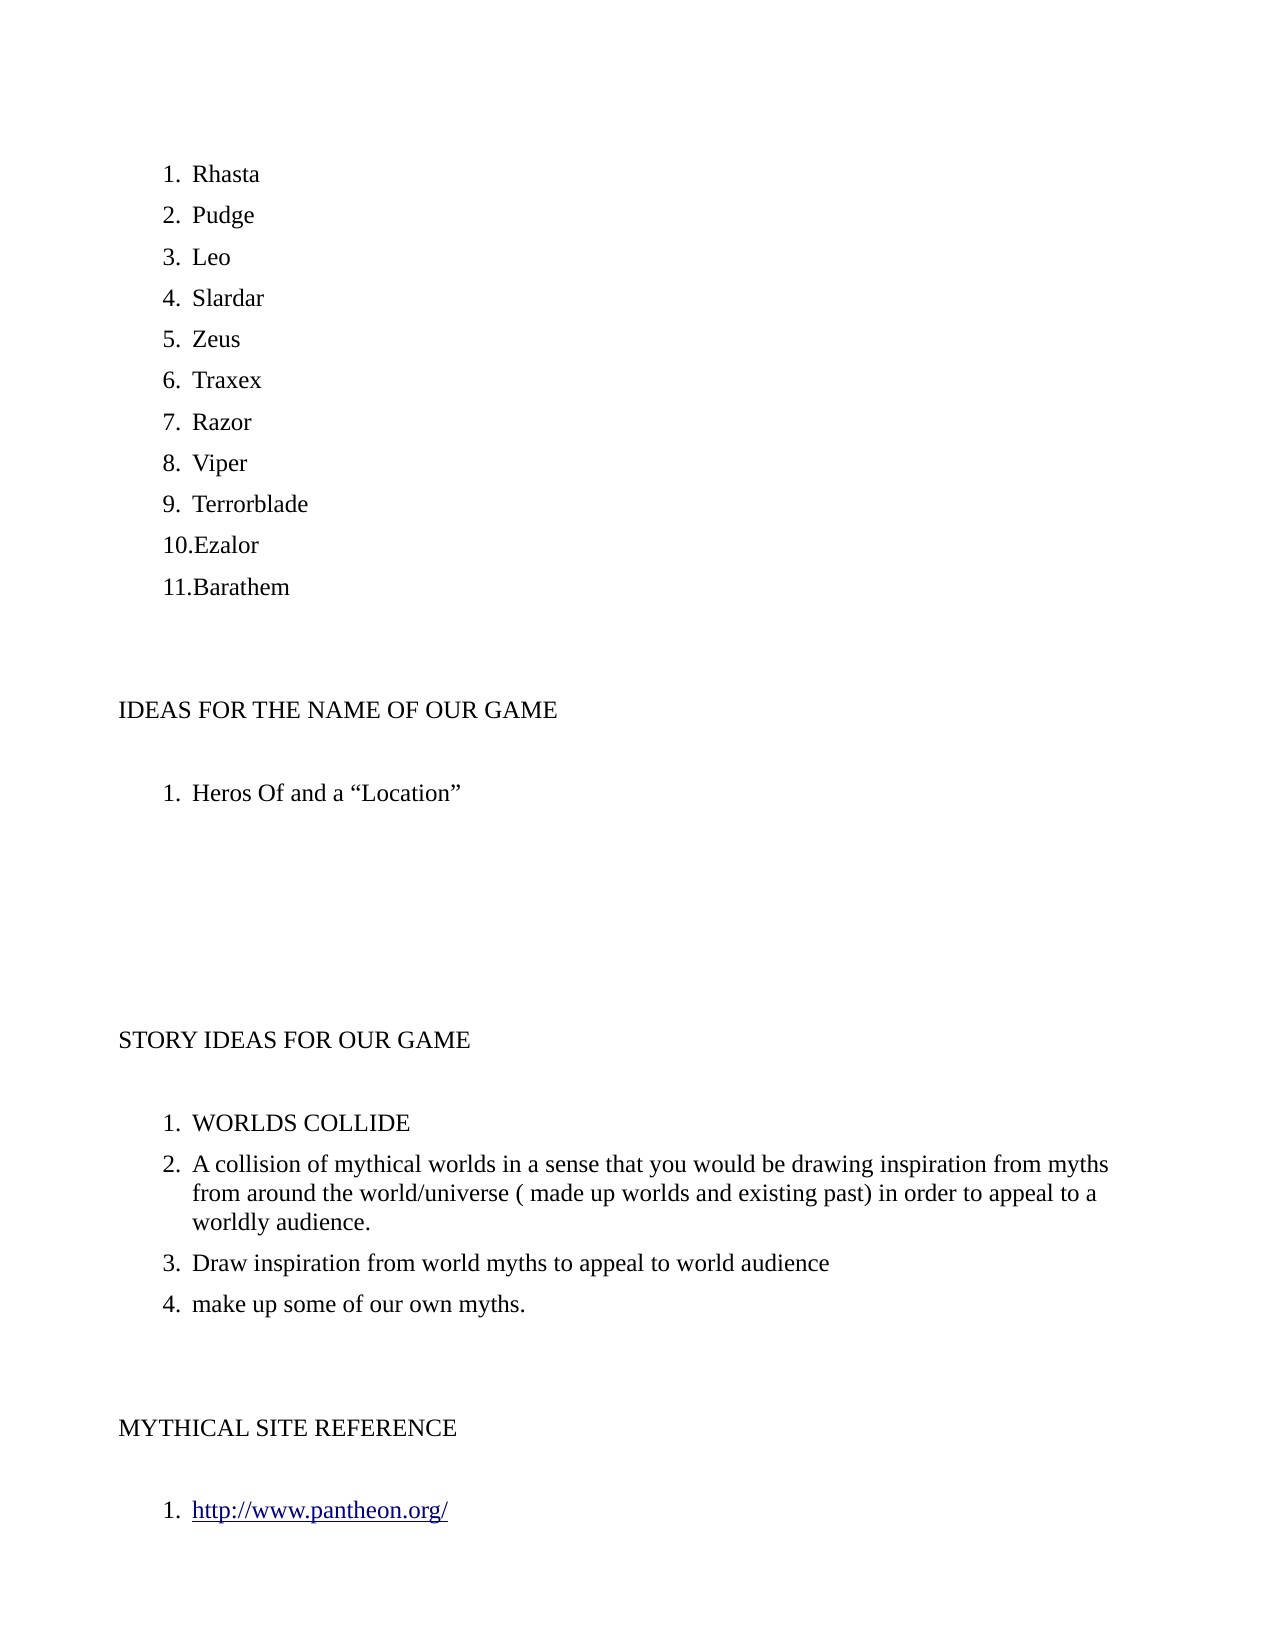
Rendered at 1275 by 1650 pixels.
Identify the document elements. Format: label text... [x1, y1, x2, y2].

list Draw inspiration from world myths to appeal to world audience [162, 1248, 1157, 1277]
text STORY IDEAS FOR OUR GAME [118, 1026, 1157, 1054]
text MYTHICAL SITE REFERENCE [118, 1413, 1157, 1442]
list Pudge [162, 201, 1157, 229]
list WORLDS COLLIDE [162, 1108, 1157, 1137]
list Leo [162, 242, 1157, 271]
list Rhasta [162, 159, 1157, 188]
list Barathem [162, 572, 1157, 601]
list Ezalor [162, 531, 1157, 559]
text IDEAS FOR THE NAME OF OUR GAME [118, 696, 1157, 724]
list Zeus [162, 324, 1157, 353]
list make up some of our own myths. [162, 1289, 1157, 1318]
list Slardar [162, 283, 1157, 312]
list Razor [162, 407, 1157, 436]
list Viper [162, 448, 1157, 477]
list Terrorblade [162, 489, 1157, 518]
list Traxex [162, 366, 1157, 394]
list Heros Of and a “Location” [162, 778, 1157, 807]
list A collision of mythical worlds in a sense that you would be drawing inspiration from myths from around the world/universe ( made up worlds and existing past) in order to appeal to a worldly audience. [162, 1149, 1157, 1236]
list http://www.pantheon.org/ [162, 1496, 1157, 1524]
